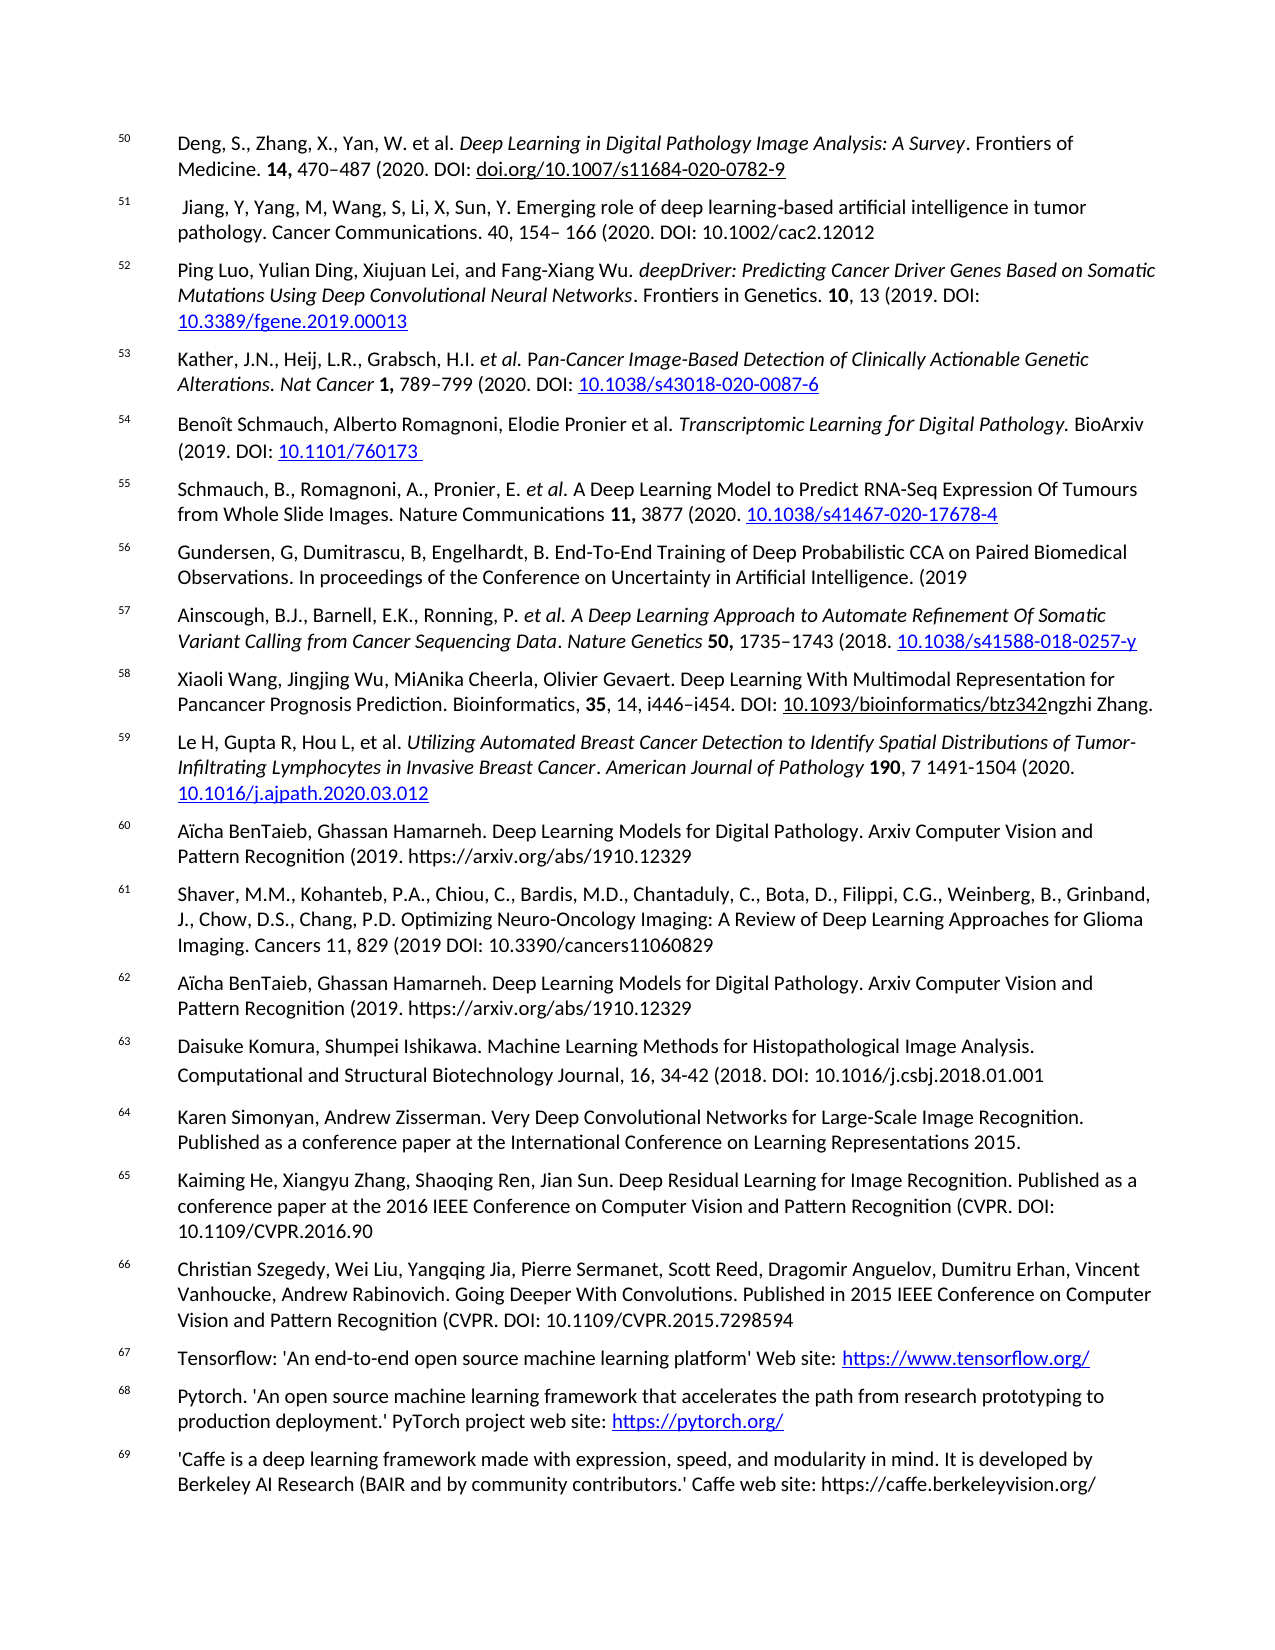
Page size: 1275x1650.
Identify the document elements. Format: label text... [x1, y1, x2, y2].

text Xiaoli Wang, Jingjing Wu, MiAnika Cheerla, Olivier Gevaert. Deep Learning With Multimodal Representation for Pancancer Prognosis Prediction. Bioinformatics, 35, 14, i446–i454. DOI: 10.1093/bioinformatics/btz342ngzhi Zhang. [118, 666, 1157, 717]
text Daisuke Komura, Shumpei Ishikawa. Machine Learning Methods for Histopathological Image Analysis. Computational and Structural Biotechnology Journal, 16, 34-42 (2018. DOI: 10.1016/j.csbj.2018.01.001 [118, 1033, 1157, 1088]
text Kather, J.N., Heij, L.R., Grabsch, H.I. et al. Pan-Cancer Image-Based Detection of Clinically Actionable Genetic Alterations. Nat Cancer 1, 789–799 (2020. DOI: 10.1038/s43018-020-0087-6 [118, 346, 1157, 397]
text Tensorflow: 'An end-to-end open source machine learning platform' Web site: https://www.tensorflow.org/ [118, 1345, 1157, 1370]
text Jiang, Y, Yang, M, Wang, S, Li, X, Sun, Y. Emerging role of deep learning‐based artificial intelligence in tumor pathology. Cancer Communications. 40, 154– 166 (2020. DOI: 10.1002/cac2.12012 [118, 194, 1157, 245]
text Aïcha BenTaieb, Ghassan Hamarneh. Deep Learning Models for Digital Pathology. Arxiv Computer Vision and Pattern Recognition (2019. https://arxiv.org/abs/1910.12329 [118, 970, 1157, 1021]
text Gundersen, G, Dumitrascu, B, Engelhardt, B. End-To-End Training of Deep Probabilistic CCA on Paired Biomedical Observations. In proceedings of the Conference on Uncertainty in Artificial Intelligence. (2019 [118, 539, 1157, 590]
text Shaver, M.M., Kohanteb, P.A., Chiou, C., Bardis, M.D., Chantaduly, C., Bota, D., Filippi, C.G., Weinberg, B., Grinband, J., Chow, D.S., Chang, P.D. Optimizing Neuro-Oncology Imaging: A Review of Deep Learning Approaches for Glioma Imaging. Cancers 11, 829 (2019 DOI: 10.3390/cancers11060829 [118, 881, 1157, 957]
text Ainscough, B.J., Barnell, E.K., Ronning, P. et al. A Deep Learning Approach to Automate Refinement Of Somatic Variant Calling from Cancer Sequencing Data. Nature Genetics 50, 1735–1743 (2018. 10.1038/s41588-018-0257-y [118, 602, 1157, 653]
text 'Caffe is a deep learning framework made with expression, speed, and modularity in mind. It is developed by Berkeley AI Research (BAIR and by community contributors.' Caffe web site: https://caffe.berkeleyvision.org/ [118, 1446, 1157, 1497]
text Deng, S., Zhang, X., Yan, W. et al. Deep Learning in Digital Pathology Image Analysis: A Survey. Frontiers of Medicine. 14, 470–487 (2020. DOI: doi.org/10.1007/s11684-020-0782-9 [118, 131, 1157, 181]
text Karen Simonyan, Andrew Zisserman. Very Deep Convolutional Networks for Large-Scale Image Recognition. Published as a conference paper at the International Conference on Learning Representations 2015. [118, 1104, 1157, 1155]
text Christian Szegedy, Wei Liu, Yangqing Jia, Pierre Sermanet, Scott Reed, Dragomir Anguelov, Dumitru Erhan, Vincent Vanhoucke, Andrew Rabinovich. Going Deeper With Convolutions. Published in 2015 IEEE Conference on Computer Vision and Pattern Recognition (CVPR. DOI: 10.1109/CVPR.2015.7298594 [118, 1256, 1157, 1332]
text Kaiming He, Xiangyu Zhang, Shaoqing Ren, Jian Sun. Deep Residual Learning for Image Recognition. Published as a conference paper at the 2016 IEEE Conference on Computer Vision and Pattern Recognition (CVPR. DOI: 10.1109/CVPR.2016.90 [118, 1167, 1157, 1244]
text Pytorch. 'An open source machine learning framework that accelerates the path from research prototyping to production deployment.' PyTorch project web site: https://pytorch.org/ [118, 1383, 1157, 1434]
text Ping Luo, Yulian Ding, Xiujuan Lei, and Fang-Xiang Wu. deepDriver: Predicting Cancer Driver Genes Based on Somatic Mutations Using Deep Convolutional Neural Networks. Frontiers in Genetics. 10, 13 (2019. DOI: 10.3389/fgene.2019.00013 [118, 257, 1157, 333]
text Benoît Schmauch, Alberto Romagnoni, Elodie Pronier et al. Transcriptomic Learning for Digital Pathology. BioArxiv (2019. DOI: 10.1101/760173 [118, 409, 1157, 463]
text Aïcha BenTaieb, Ghassan Hamarneh. Deep Learning Models for Digital Pathology. Arxiv Computer Vision and Pattern Recognition (2019. https://arxiv.org/abs/1910.12329 [118, 818, 1157, 869]
text Schmauch, B., Romagnoni, A., Pronier, E. et al. A Deep Learning Model to Predict RNA-Seq Expression Of Tumours from Whole Slide Images. Nature Communications 11, 3877 (2020. 10.1038/s41467-020-17678-4 [118, 476, 1157, 527]
text Le H, Gupta R, Hou L, et al. Utilizing Automated Breast Cancer Detection to Identify Spatial Distributions of Tumor-Infiltrating Lymphocytes in Invasive Breast Cancer. American Journal of Pathology 190, 7 1491-1504 (2020. 10.1016/j.ajpath.2020.03.012 [118, 729, 1157, 805]
